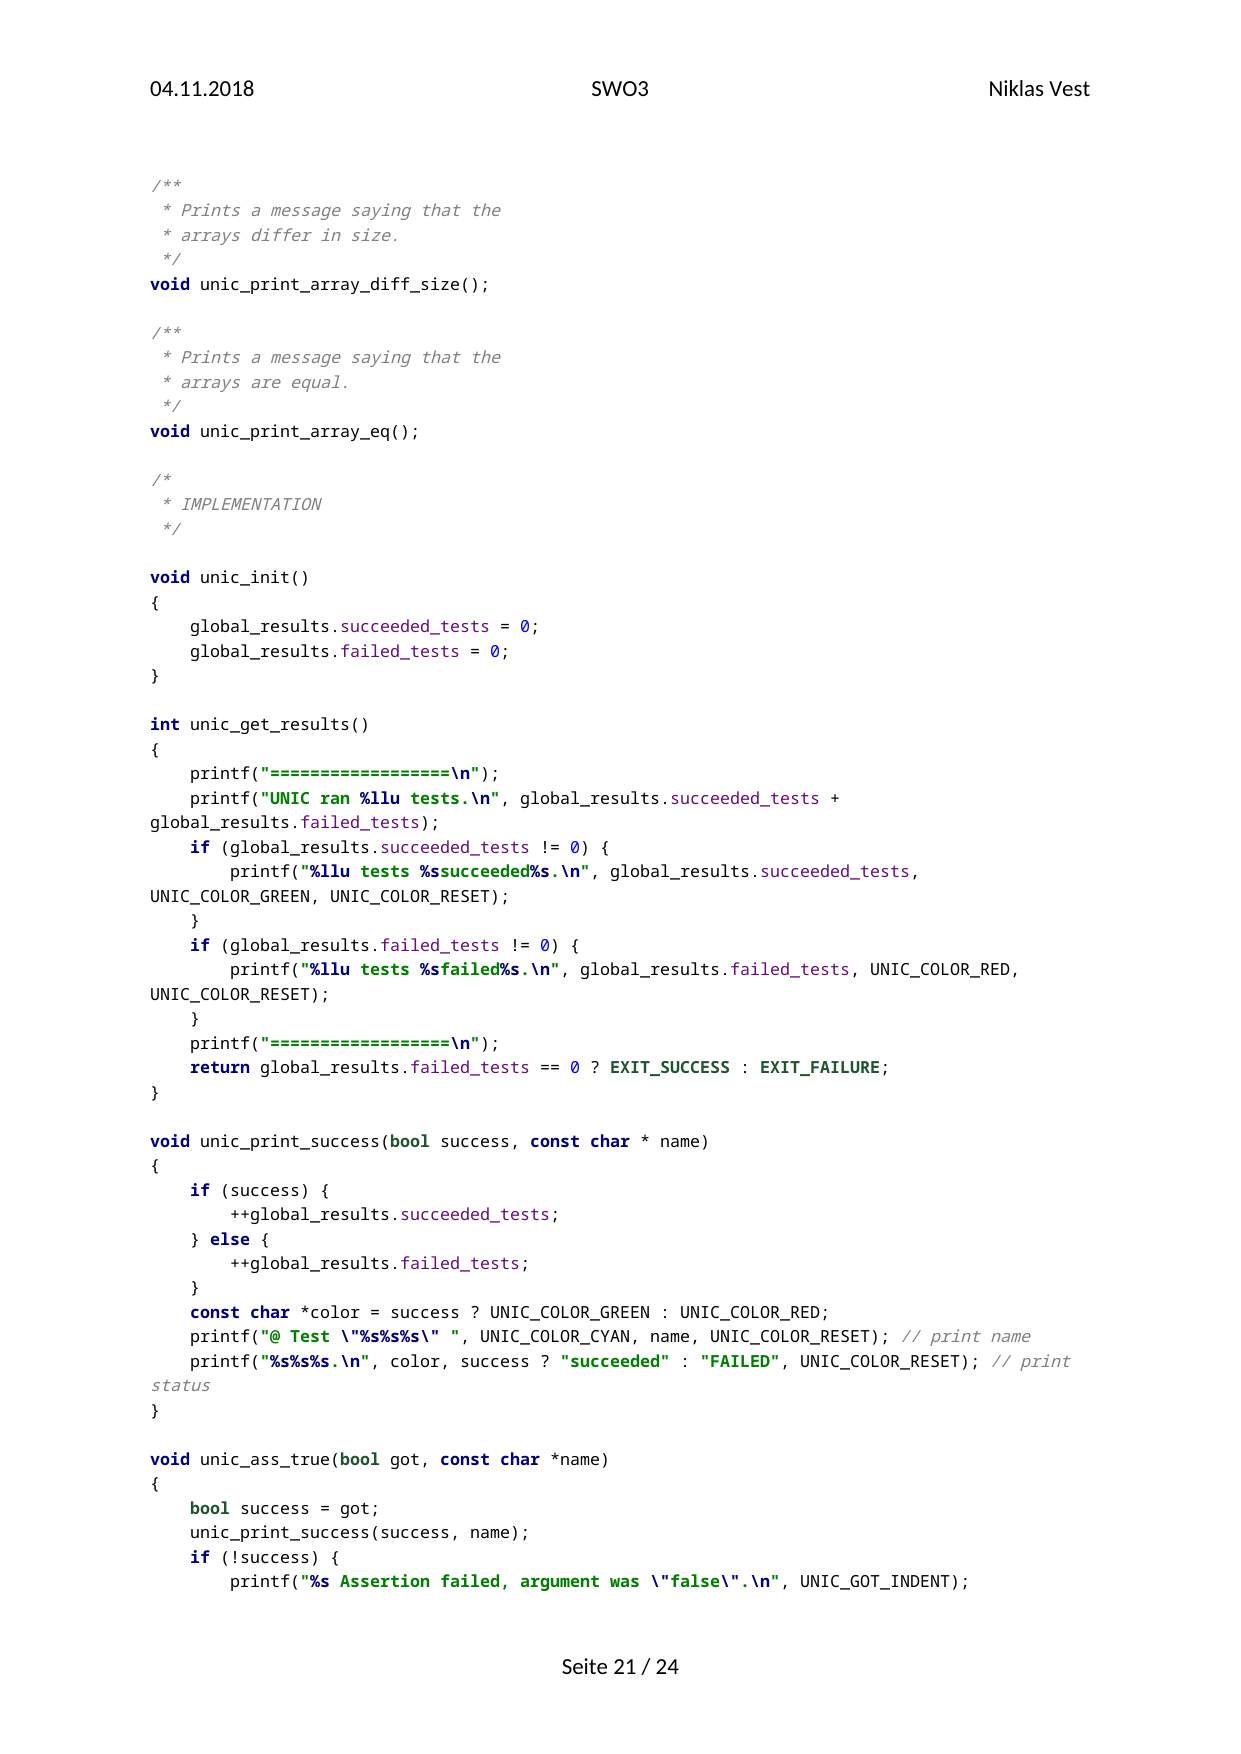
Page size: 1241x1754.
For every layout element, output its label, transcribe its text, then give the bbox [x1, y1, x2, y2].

text printf("UNIC ran %llu tests.\n", global_results.succeeded_tests + global_results.failed_tests); [150, 786, 1090, 834]
text void unic_print_array_diff_size(); [150, 272, 1090, 295]
text /* [150, 468, 1090, 491]
text const char *color = success ? UNIC_COLOR_GREEN : UNIC_COLOR_RED; [150, 1301, 1090, 1323]
text if (global_results.failed_tests != 0) { [150, 933, 1090, 956]
text printf("@ Test \"%s%s%s\" ", UNIC_COLOR_CYAN, name, UNIC_COLOR_RESET); // print name [150, 1325, 1090, 1348]
text * Prints a message saying that the [150, 346, 1090, 368]
text bool success = got; [150, 1496, 1090, 1519]
text printf("%s%s%s.\n", color, success ? "succeeded" : "FAILED", UNIC_COLOR_RESET); // print status [150, 1349, 1090, 1397]
text } [150, 1276, 1090, 1299]
text void unic_ass_true(bool got, const char *name) [150, 1447, 1090, 1470]
text global_results.succeeded_tests = 0; [150, 615, 1090, 638]
text /** [150, 321, 1090, 344]
text global_results.failed_tests = 0; [150, 639, 1090, 662]
text /** [150, 174, 1090, 197]
text } [150, 909, 1090, 932]
text { [150, 1472, 1090, 1494]
text void unic_print_array_eq(); [150, 419, 1090, 442]
text } else { [150, 1227, 1090, 1250]
text printf("%llu tests %sfailed%s.\n", global_results.failed_tests, UNIC_COLOR_RED, UNIC_COLOR_RESET); [150, 958, 1090, 1005]
text void unic_init() [150, 566, 1090, 589]
text } [150, 1080, 1090, 1103]
text */ [150, 248, 1090, 271]
text ++global_results.failed_tests; [150, 1252, 1090, 1274]
text } [150, 1398, 1090, 1421]
text */ [150, 517, 1090, 540]
text if (success) { [150, 1178, 1090, 1201]
text * Prints a message saying that the [150, 199, 1090, 222]
text printf("==================\n"); [150, 762, 1090, 785]
text } [150, 1007, 1090, 1029]
text void unic_print_success(bool success, const char * name) [150, 1129, 1090, 1152]
text int unic_get_results() [150, 713, 1090, 736]
text printf("%s Assertion failed, argument was \"false\".\n", UNIC_GOT_INDENT); [150, 1570, 1090, 1592]
text * arrays differ in size. [150, 223, 1090, 246]
text if (!success) { [150, 1545, 1090, 1568]
text printf("%llu tests %ssucceeded%s.\n", global_results.succeeded_tests, UNIC_COLOR_GREEN, UNIC_COLOR_RESET); [150, 860, 1090, 907]
text } [150, 664, 1090, 687]
text return global_results.failed_tests == 0 ? EXIT_SUCCESS : EXIT_FAILURE; [150, 1056, 1090, 1078]
text unic_print_success(success, name); [150, 1521, 1090, 1543]
text { [150, 591, 1090, 613]
text { [150, 1154, 1090, 1176]
text printf("==================\n"); [150, 1031, 1090, 1054]
text */ [150, 395, 1090, 417]
text ++global_results.succeeded_tests; [150, 1203, 1090, 1225]
text * arrays are equal. [150, 370, 1090, 393]
text if (global_results.succeeded_tests != 0) { [150, 835, 1090, 858]
text { [150, 737, 1090, 760]
text * IMPLEMENTATION [150, 493, 1090, 515]
